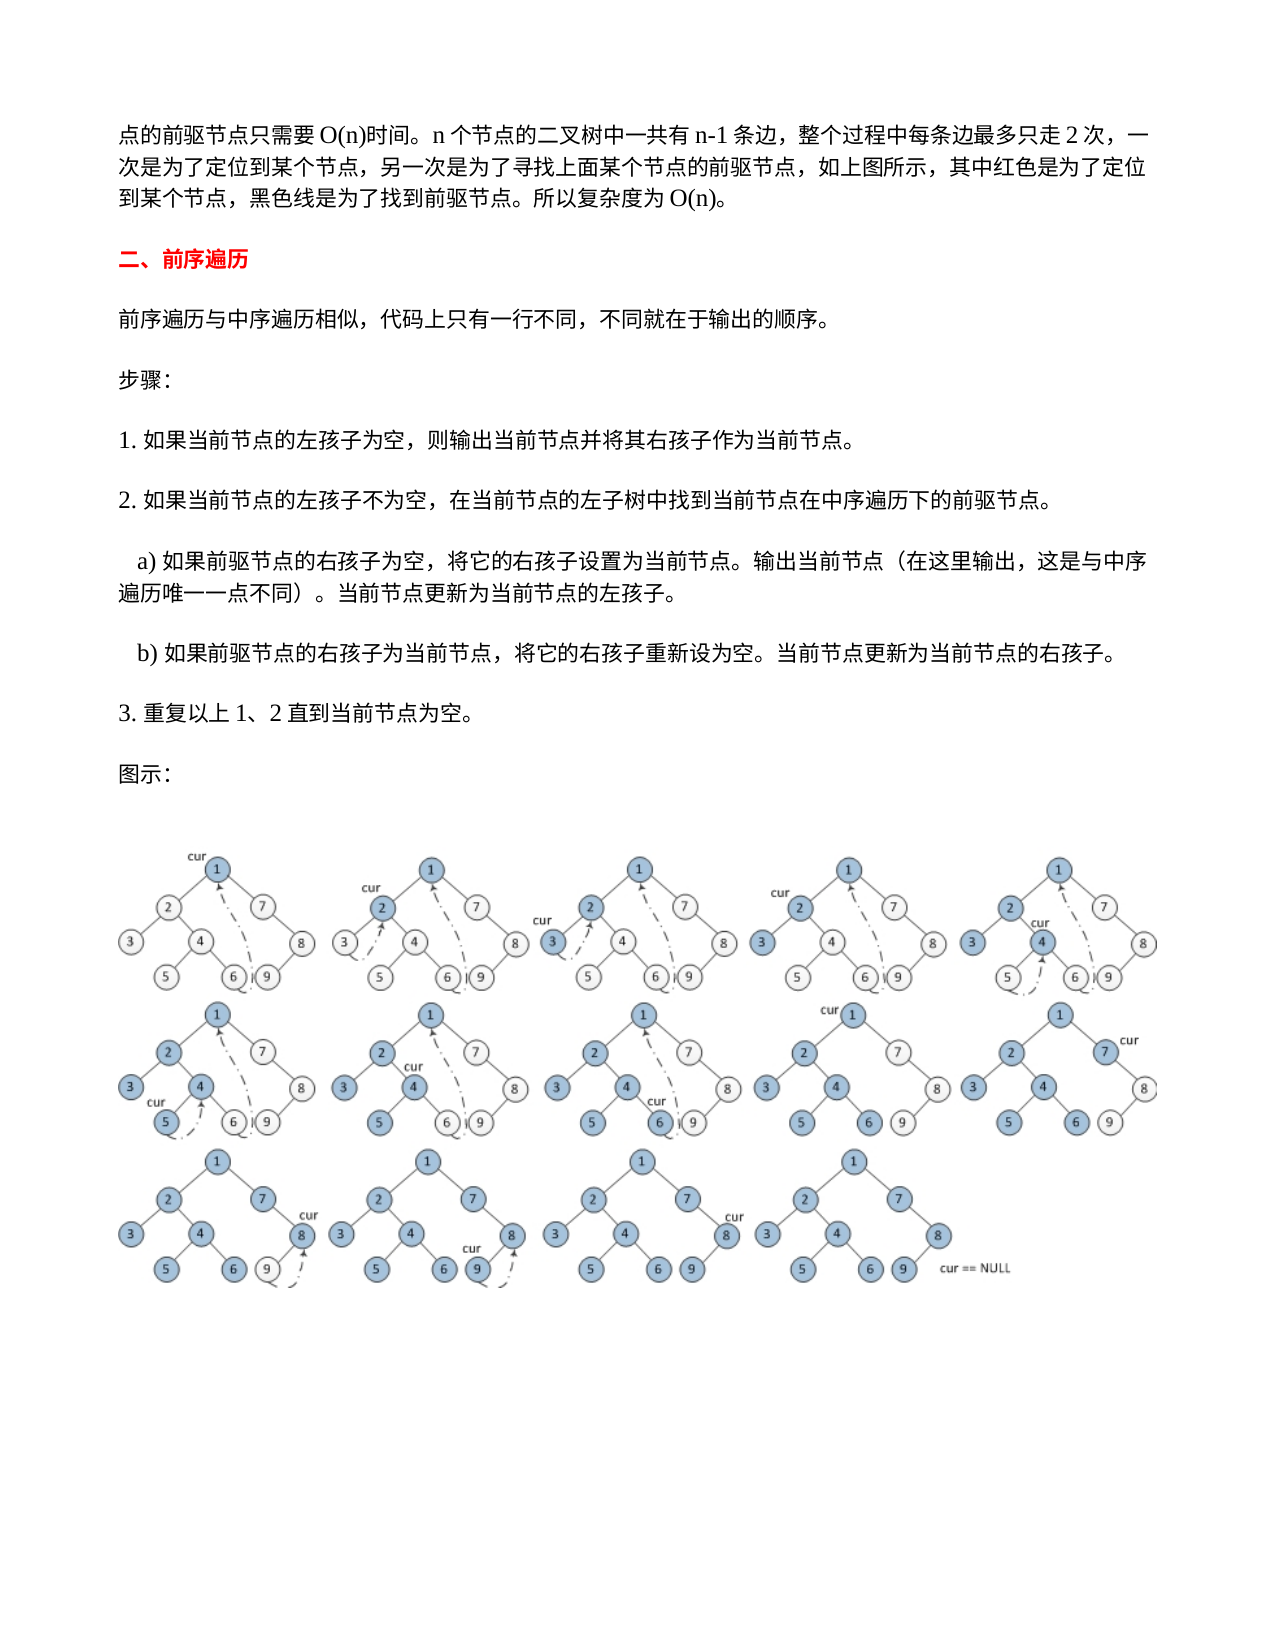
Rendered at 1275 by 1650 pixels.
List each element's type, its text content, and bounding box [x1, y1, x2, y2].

text b) 如果前驱节点的右孩子为当前节点，将它的右孩子重新设为空。当前节点更新为当前节点的右孩子。 [118, 636, 1157, 668]
text 3. 重复以上1、2直到当前节点为空。 [118, 696, 1157, 728]
text a) 如果前驱节点的右孩子为空，将它的右孩子设置为当前节点。输出当前节点（在这里输出，这是与中序遍历唯一一点不同）。当前节点更新为当前节点的左孩子。 [118, 544, 1157, 607]
text 图示： [118, 757, 1157, 788]
text 2. 如果当前节点的左孩子不为空，在当前节点的左子树中找到当前节点在中序遍历下的前驱节点。 [118, 483, 1157, 515]
text 点的前驱节点只需要O(n)时间。n个节点的二叉树中一共有n-1条边，整个过程中每条边最多只走2次，一次是为了定位到某个节点，另一次是为了寻找上面某个节点的前驱节点，如上图所示，其中红色是为了定位到某个节点，黑色线是为了找到前驱节点。所以复杂度为O(n)。 [118, 118, 1157, 213]
text 步骤： [118, 363, 1157, 394]
text 二、前序遍历 [118, 242, 1157, 273]
picture [118, 846, 1157, 1288]
text 前序遍历与中序遍历相似，代码上只有一行不同，不同就在于输出的顺序。 [118, 302, 1157, 334]
text 1. 如果当前节点的左孩子为空，则输出当前节点并将其右孩子作为当前节点。 [118, 423, 1157, 455]
